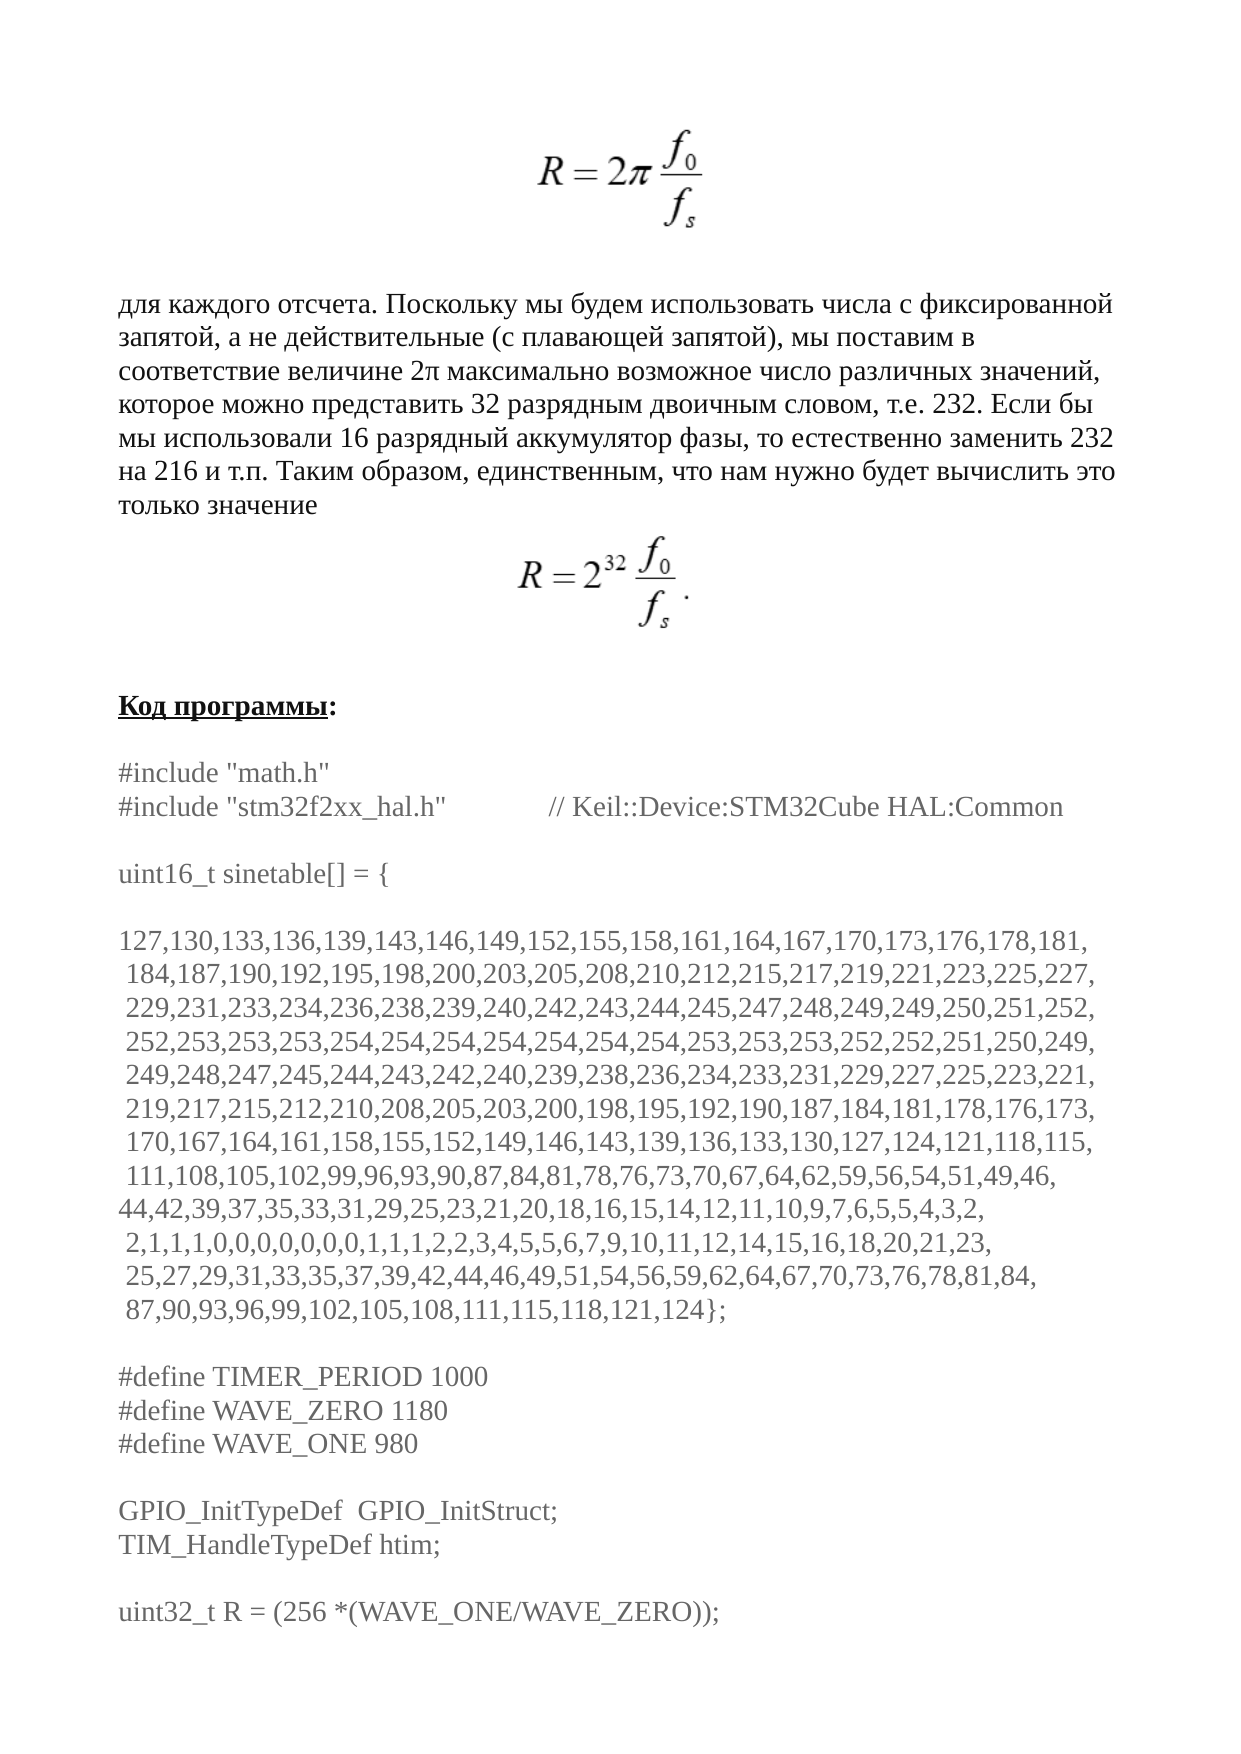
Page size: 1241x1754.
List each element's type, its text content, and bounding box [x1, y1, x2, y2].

text #define WAVE_ONE 980 [118, 1426, 1122, 1460]
text 252,253,253,253,254,254,254,254,254,254,254,253,253,253,252,252,251,250,249, [118, 1024, 1122, 1057]
text uint32_t R = (256 *(WAVE_ONE/WAVE_ZERO)); [118, 1594, 1122, 1627]
text #include "math.h" [118, 755, 1122, 789]
text 87,90,93,96,99,102,105,108,111,115,118,121,124}; [118, 1292, 1122, 1326]
text 249,248,247,245,244,243,242,240,239,238,236,234,233,231,229,227,225,223,221, [118, 1057, 1122, 1091]
text 44,42,39,37,35,33,31,29,25,23,21,20,18,16,15,14,12,11,10,9,7,6,5,5,4,3,2, [118, 1191, 1122, 1225]
text uint16_t sinetable[] = { [118, 856, 1122, 889]
text 229,231,233,234,236,238,239,240,242,243,244,245,247,248,249,249,250,251,252, [118, 990, 1122, 1024]
text #define WAVE_ZERO 1180 [118, 1393, 1122, 1426]
text 25,27,29,31,33,35,37,39,42,44,46,49,51,54,56,59,62,64,67,70,73,76,78,81,84, [118, 1258, 1122, 1292]
text для каждого отсчета. Поскольку мы будем использовать числа с фиксированной запятой, а не действительные (с плавающей запятой), мы поставим в соответствие величине 2π максимально возможное число различных значений, которое можно представить 32 разрядным двоичным словом, т.е. 232. Если бы мы использовали 16 разрядный аккумулятор фазы, то естественно заменить 232 на 216 и т.п. Таким образом, единственным, что нам нужно будет вычислить это только значение [118, 286, 1122, 521]
text #define TIMER_PERIOD 1000 [118, 1359, 1122, 1393]
picture [490, 520, 750, 662]
text Код программы: [118, 688, 1122, 722]
text TIM_HandleTypeDef htim; [118, 1527, 1122, 1560]
text 170,167,164,161,158,155,152,149,146,143,139,136,133,130,127,124,121,118,115, [118, 1124, 1122, 1158]
text 219,217,215,212,210,208,205,203,200,198,195,192,190,187,184,181,178,176,173, [118, 1091, 1122, 1124]
text GPIO_InitTypeDef GPIO_InitStruct; [118, 1493, 1122, 1527]
text 111,108,105,102,99,96,93,90,87,84,81,78,76,73,70,67,64,62,59,56,54,51,49,46, [118, 1158, 1122, 1191]
text 2,1,1,1,0,0,0,0,0,0,0,1,1,1,2,2,3,4,5,5,6,7,9,10,11,12,14,15,16,18,20,21,23, [118, 1225, 1122, 1258]
text #include "stm32f2xx_hal.h" // Keil::Device:STM32Cube HAL:Common [118, 789, 1122, 822]
picture [473, 118, 768, 241]
text 184,187,190,192,195,198,200,203,205,208,210,212,215,217,219,221,223,225,227, [118, 957, 1122, 990]
text 127,130,133,136,139,143,146,149,152,155,158,161,164,167,170,173,176,178,181, [118, 889, 1122, 957]
